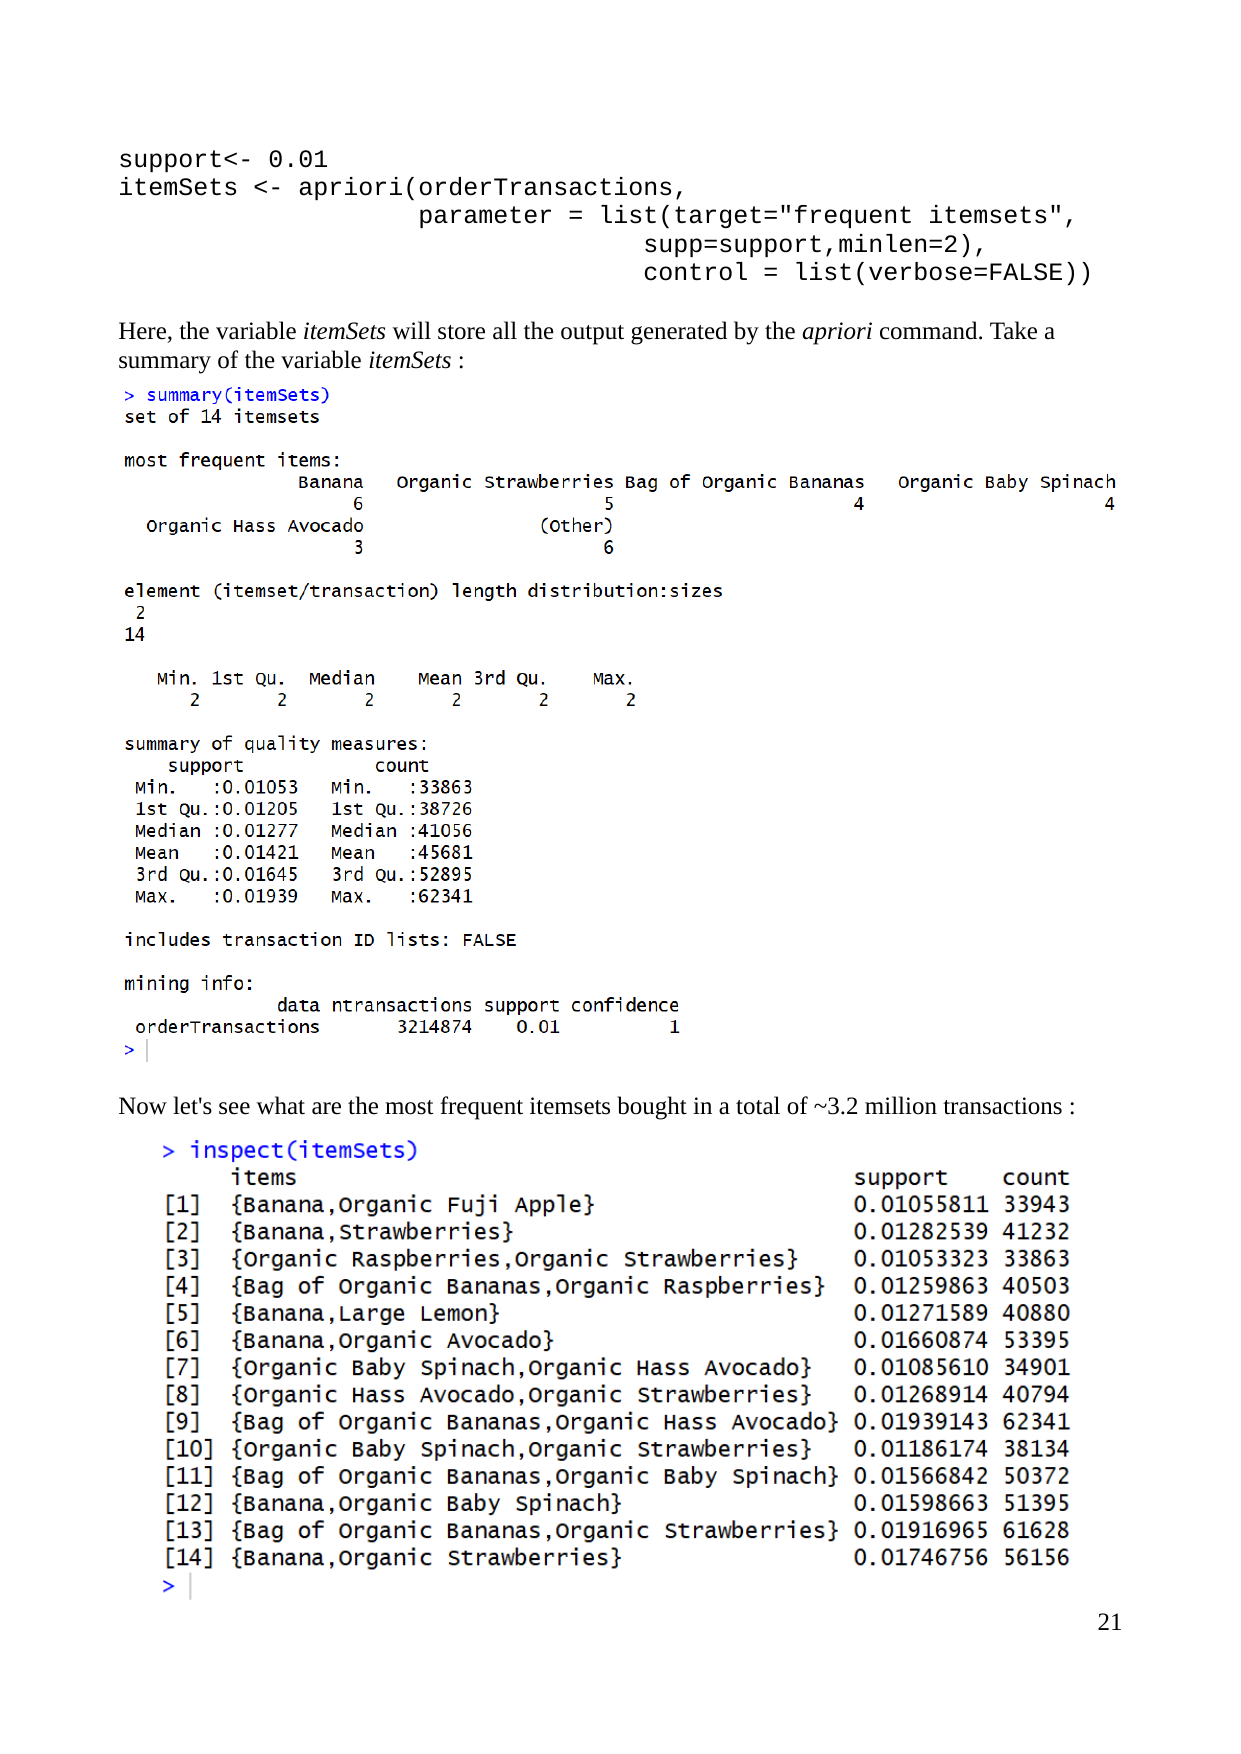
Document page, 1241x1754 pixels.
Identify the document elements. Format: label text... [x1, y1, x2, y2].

text parameter = list(target="frequent itemsets", [118, 203, 1122, 231]
picture [157, 1137, 1083, 1605]
text Now let's see what are the most frequent itemsets bought in a total of ~3.2 million transactions : [118, 1091, 1122, 1120]
text supp=support,minlen=2), [118, 231, 1122, 260]
text control = list(verbose=FALSE)) [118, 260, 1122, 288]
picture [118, 383, 1123, 1063]
text Here, the variable itemSets will store all the output generated by the apriori command. Take a summary of the variable itemSets : [118, 316, 1122, 374]
text support<- 0.01 [118, 146, 1122, 175]
text itemSets <- apriori(orderTransactions, [118, 175, 1122, 203]
